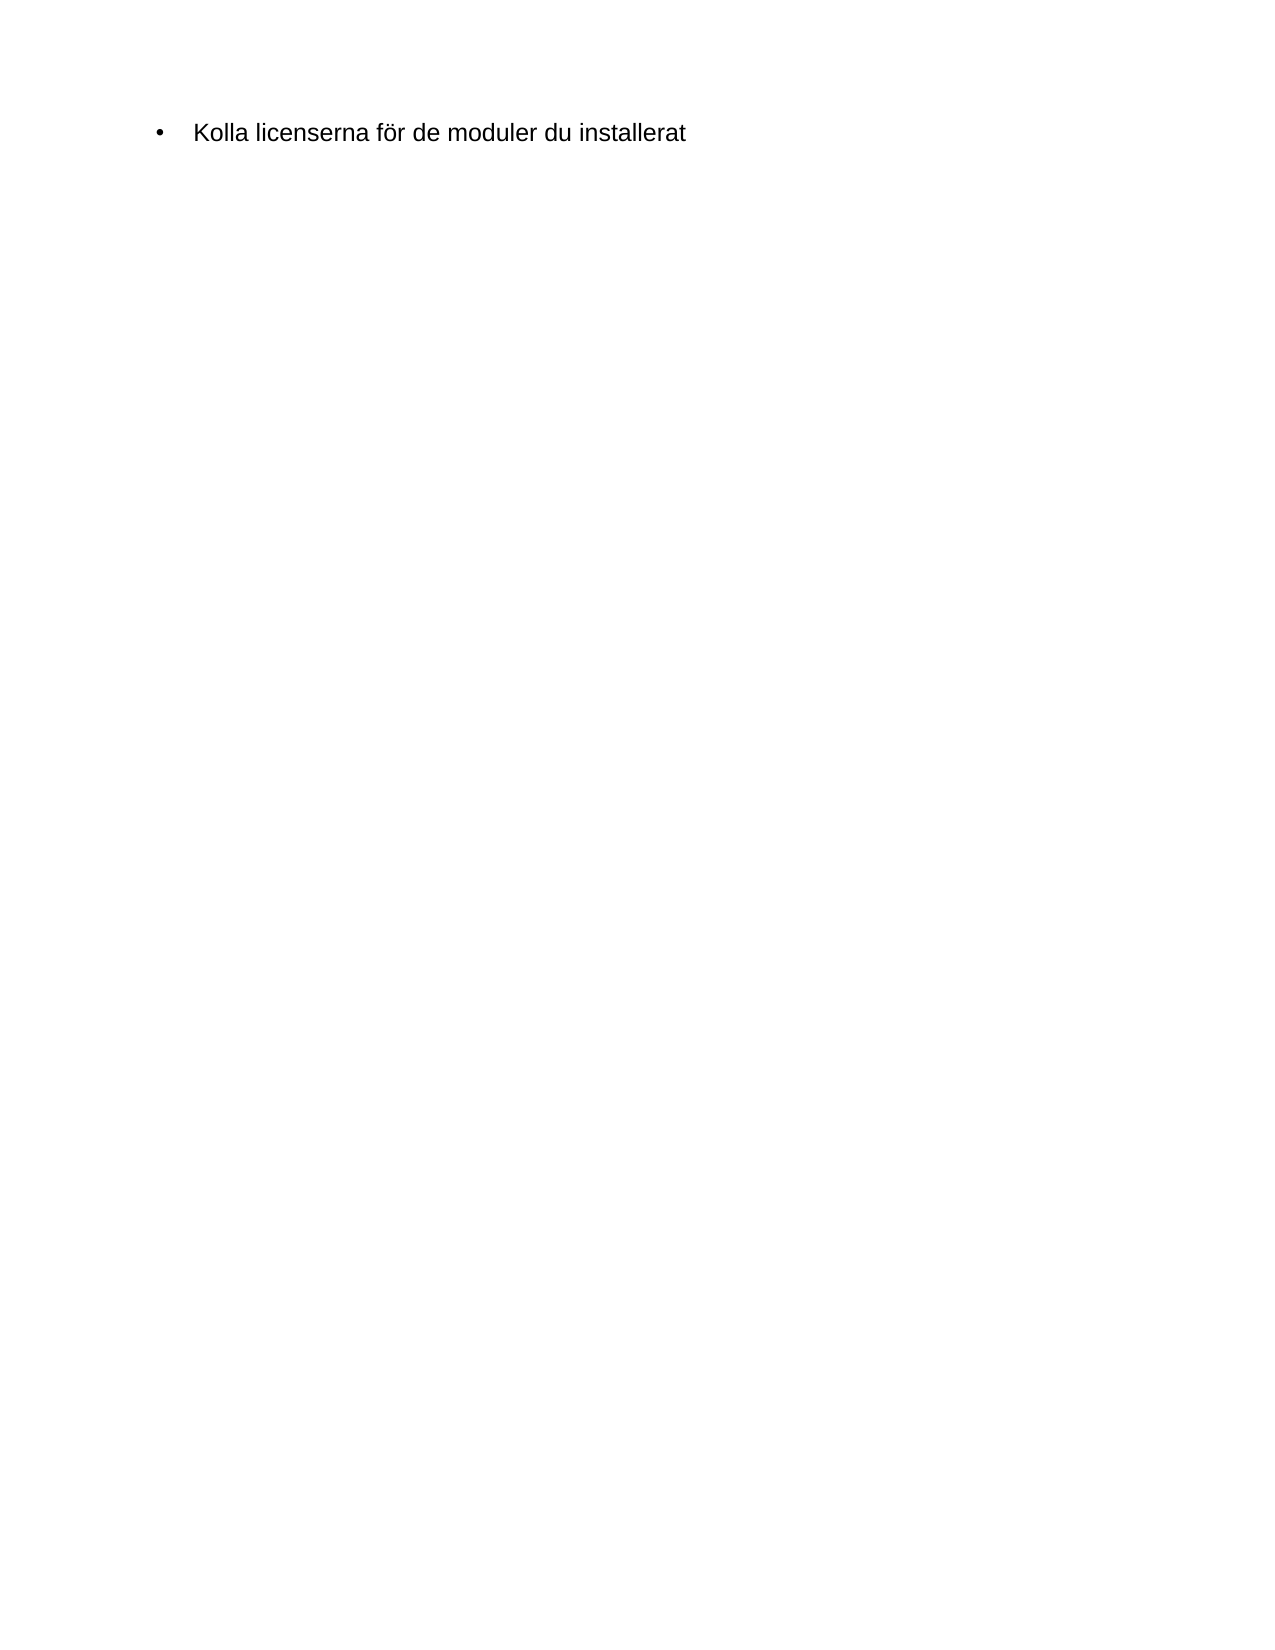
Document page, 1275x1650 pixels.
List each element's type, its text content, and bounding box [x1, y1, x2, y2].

list Kolla licenserna för de moduler du installerat [156, 118, 1157, 147]
